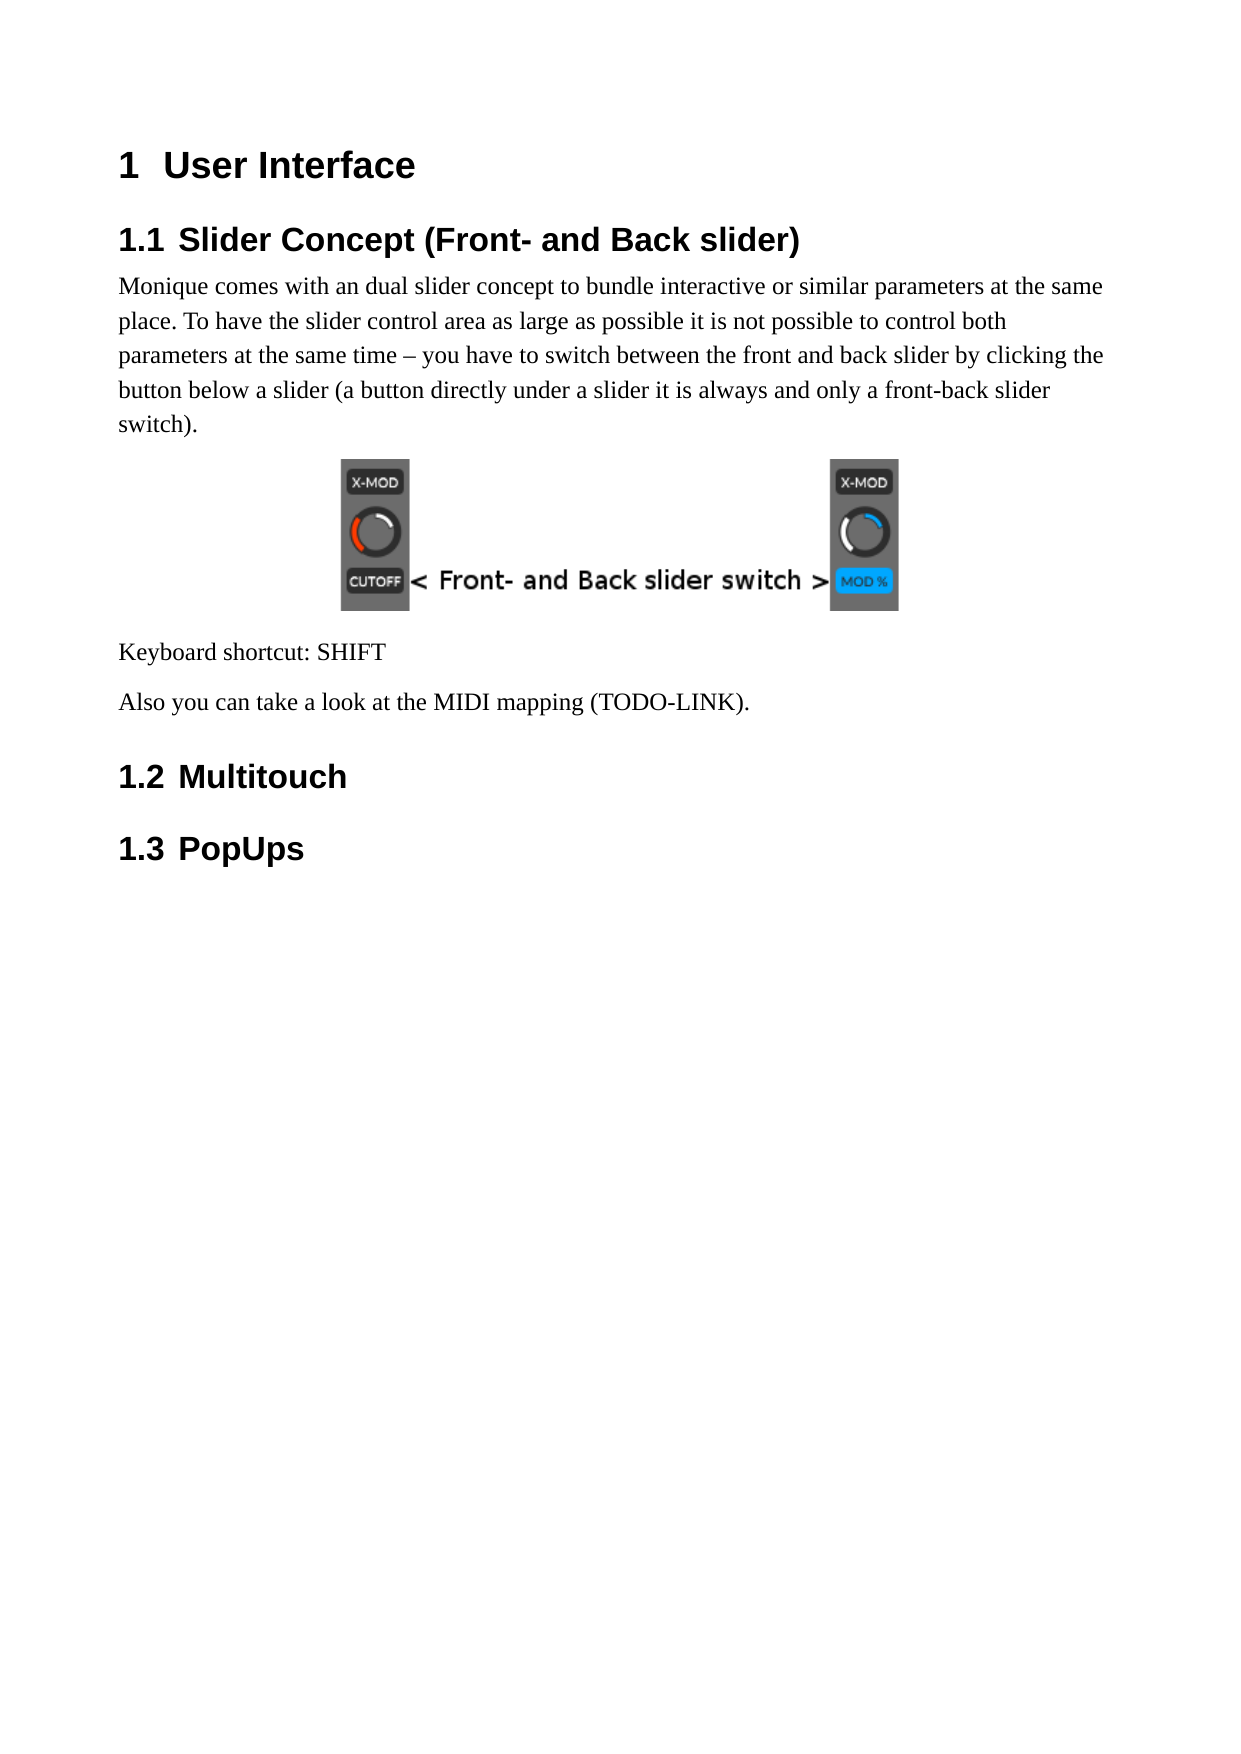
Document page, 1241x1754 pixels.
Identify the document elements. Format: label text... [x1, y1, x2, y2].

text Monique comes with an dual slider concept to bundle interactive or similar parameters at the same place. To have the slider control area as large as possible it is not possible to control both parameters at the same time – you have to switch between the front and back slider by clicking the button below a slider (a button directly under a slider it is always and only a front-back slider switch). [118, 271, 1122, 438]
text Keyboard shortcut: SHIFT [118, 637, 1122, 666]
text Also you can take a look at the MIDI mapping (TODO-LINK). [118, 687, 1122, 715]
subtitle User Interface [118, 143, 1122, 187]
subtitle PopUps [118, 828, 1122, 867]
subtitle Slider Concept (Front- and Back slider) [118, 220, 1122, 259]
subtitle Multitouch [118, 756, 1122, 795]
picture [334, 459, 906, 611]
